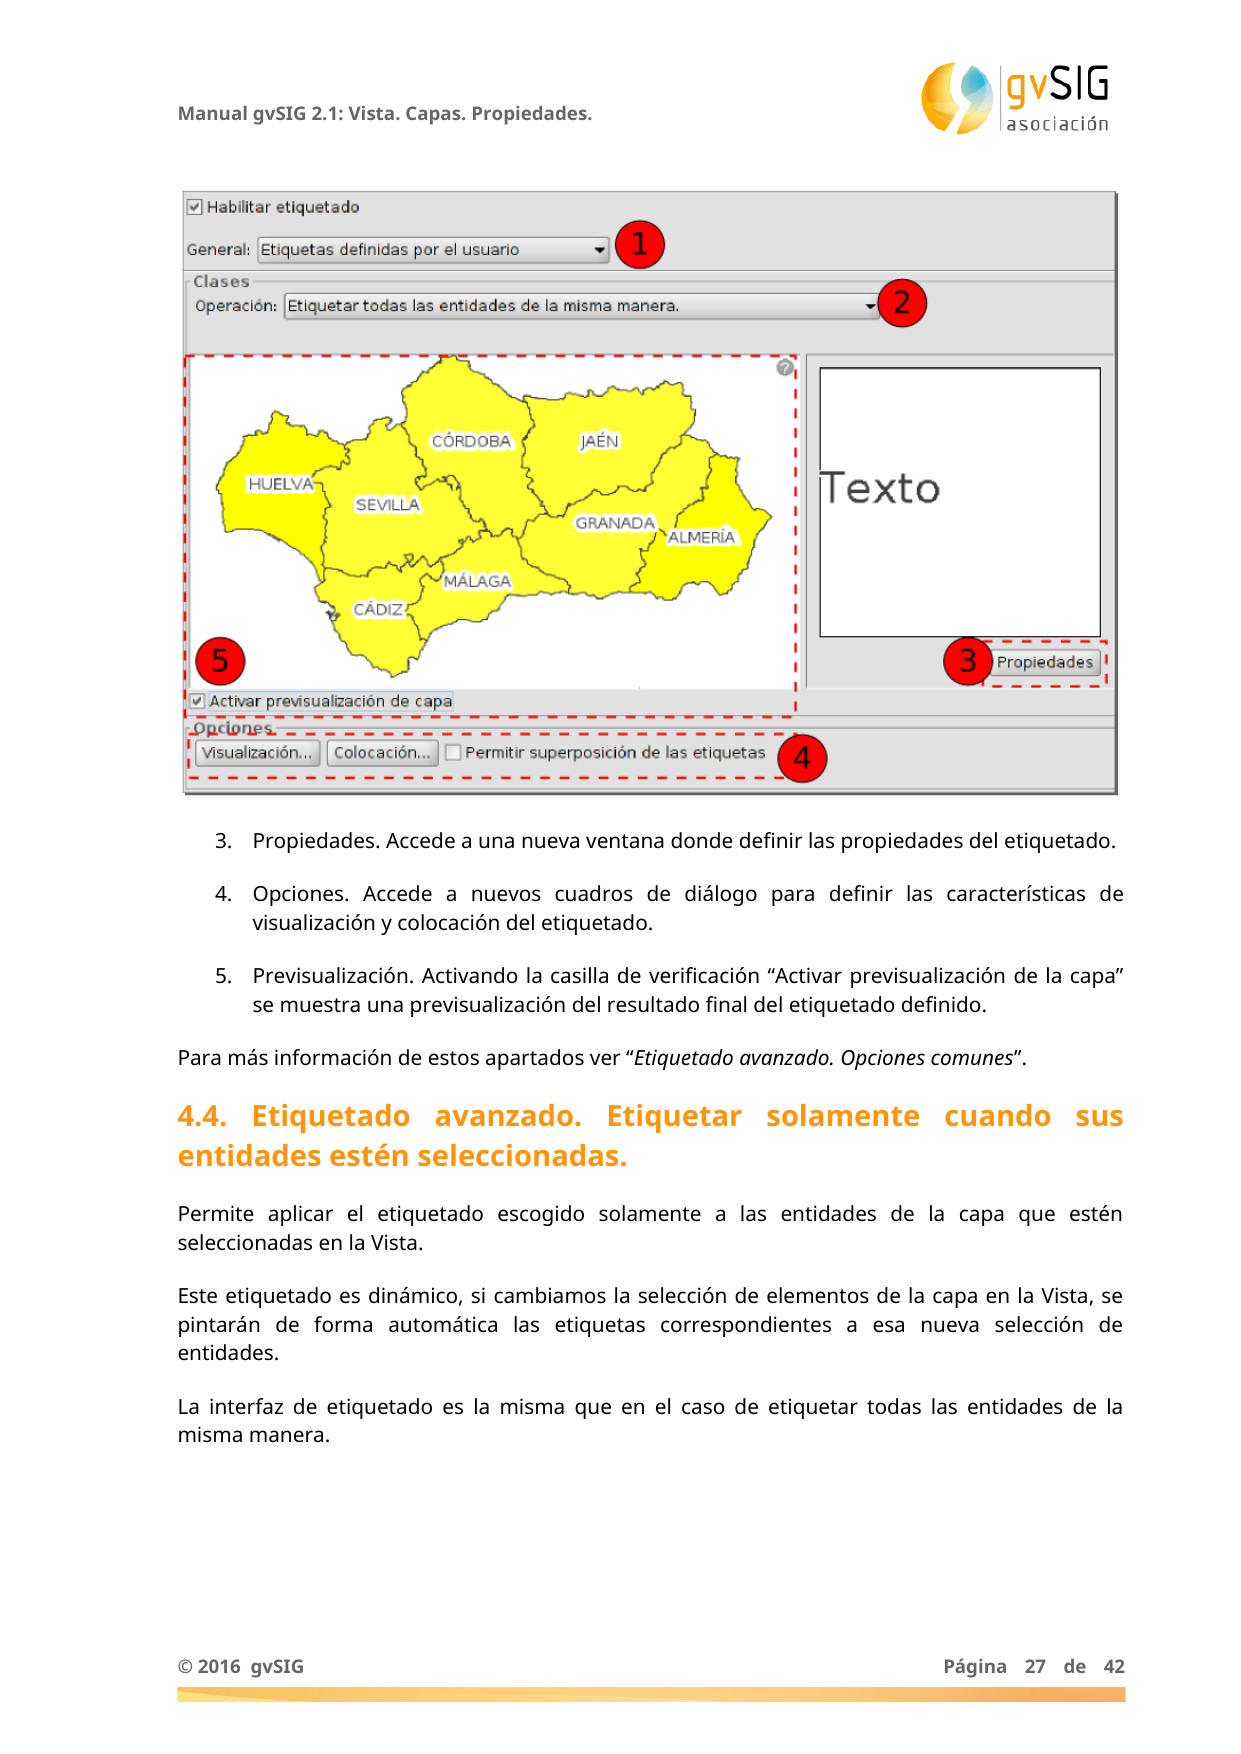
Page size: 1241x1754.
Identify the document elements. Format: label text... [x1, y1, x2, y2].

text Este etiquetado es dinámico, si cambiamos la selección de elementos de la capa en la Vista, se pintarán de forma automática las etiquetas correspondientes a esa nueva selección de entidades. [177, 1281, 1125, 1367]
picture [902, 47, 1122, 148]
subtitle 4.4. Etiquetado avanzado. Etiquetar solamente cuando sus entidades estén seleccionadas. [177, 1095, 1125, 1174]
list Propiedades. Accede a una nueva ventana donde definir las propiedades del etiquetado. [215, 826, 1125, 854]
list Previsualización. Activando la casilla de verificación “Activar previsualización de la capa” se muestra una previsualización del resultado final del etiquetado definido. [215, 961, 1125, 1018]
text La interfaz de etiquetado es la misma que en el caso de etiquetar todas las entidades de la misma manera. [177, 1392, 1125, 1449]
picture [177, 1687, 1126, 1702]
text Permite aplicar el etiquetado escogido solamente a las entidades de la capa que estén seleccionadas en la Vista. [177, 1199, 1125, 1256]
text Para más información de estos apartados ver “Etiquetado avanzado. Opciones comunes”. [177, 1043, 1125, 1072]
picture [177, 183, 1125, 801]
list Opciones. Accede a nuevos cuadros de diálogo para definir las características de visualización y colocación del etiquetado. [215, 879, 1125, 936]
